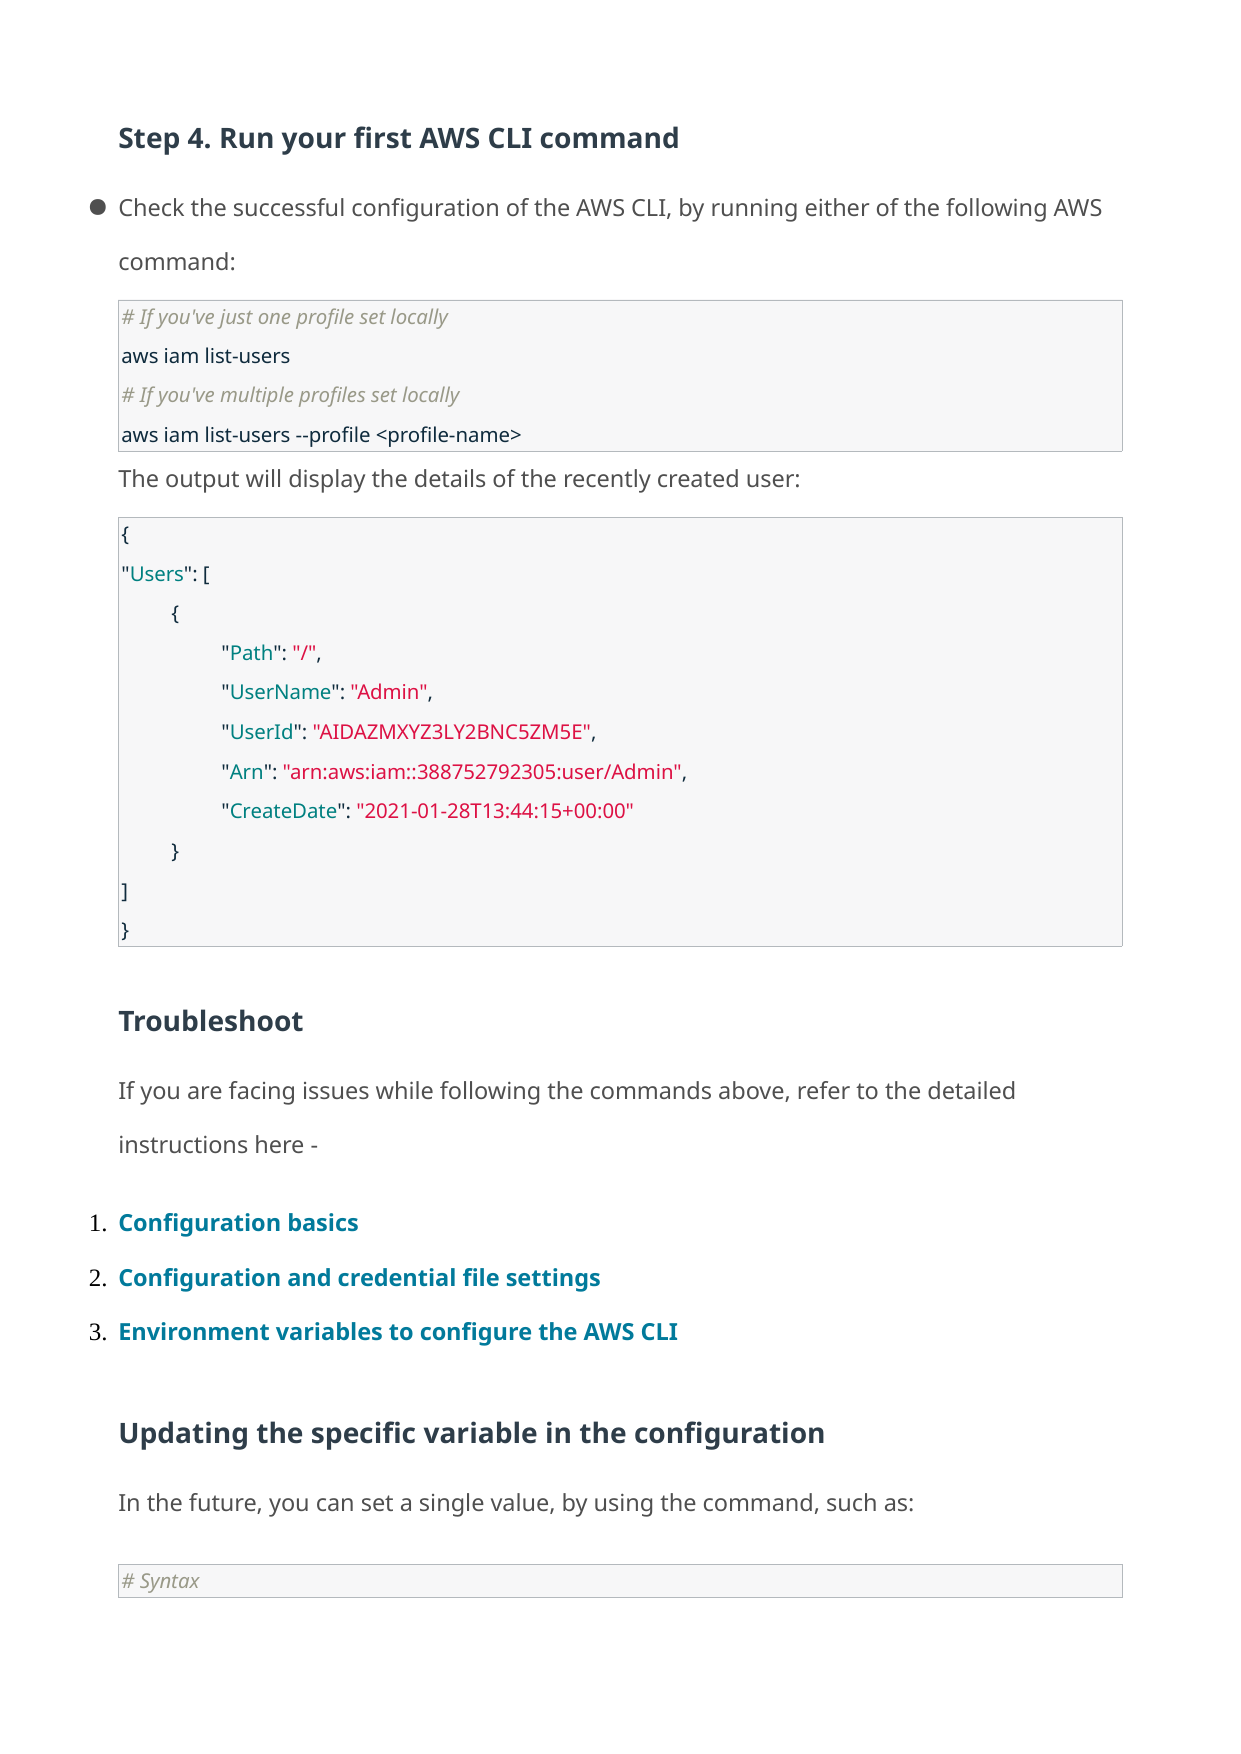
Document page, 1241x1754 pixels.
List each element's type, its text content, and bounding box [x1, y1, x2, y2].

list { [119, 518, 1122, 548]
list Configuration basics [118, 1207, 1122, 1238]
list aws iam list-users --profile <profile-name> [119, 417, 1122, 451]
list "Arn": "arn:aws:iam::388752792305:user/Admin", [119, 754, 1122, 785]
text If you are facing issues while following the commands above, refer to the detailed instructions here - [118, 1074, 1122, 1161]
list # If you've multiple profiles set locally [119, 378, 1122, 409]
list } [119, 913, 1122, 946]
list # If you've just one profile set locally [119, 301, 1122, 330]
list aws iam list-users [119, 339, 1122, 369]
list "UserId": "AIDAZMXYZ3LY2BNC5ZM5E", [119, 714, 1122, 746]
list "CreateDate": "2021-01-28T13:44:15+00:00" [119, 794, 1122, 825]
list } [119, 834, 1122, 865]
text In the future, you can set a single value, by using the command, such as: [118, 1486, 1122, 1518]
list The output will display the details of the recently created user: [118, 463, 1122, 495]
text # Syntax [119, 1565, 1122, 1597]
list "Path": "/", [119, 635, 1122, 666]
list { [119, 596, 1122, 627]
list Configuration and credential file settings [118, 1261, 1122, 1293]
subtitle Troubleshoot [118, 1002, 1122, 1040]
list Check the successful configuration of the AWS CLI, by running either of the following AWS command: [118, 191, 1122, 277]
list Environment variables to configure the AWS CLI [118, 1315, 1122, 1347]
subtitle Step 4. Run your first AWS CLI command [118, 118, 1122, 156]
list ] [119, 873, 1122, 904]
list "UserName": "Admin", [119, 675, 1122, 706]
list "Users": [ [119, 556, 1122, 587]
subtitle Updating the specific variable in the configuration [118, 1413, 1122, 1451]
